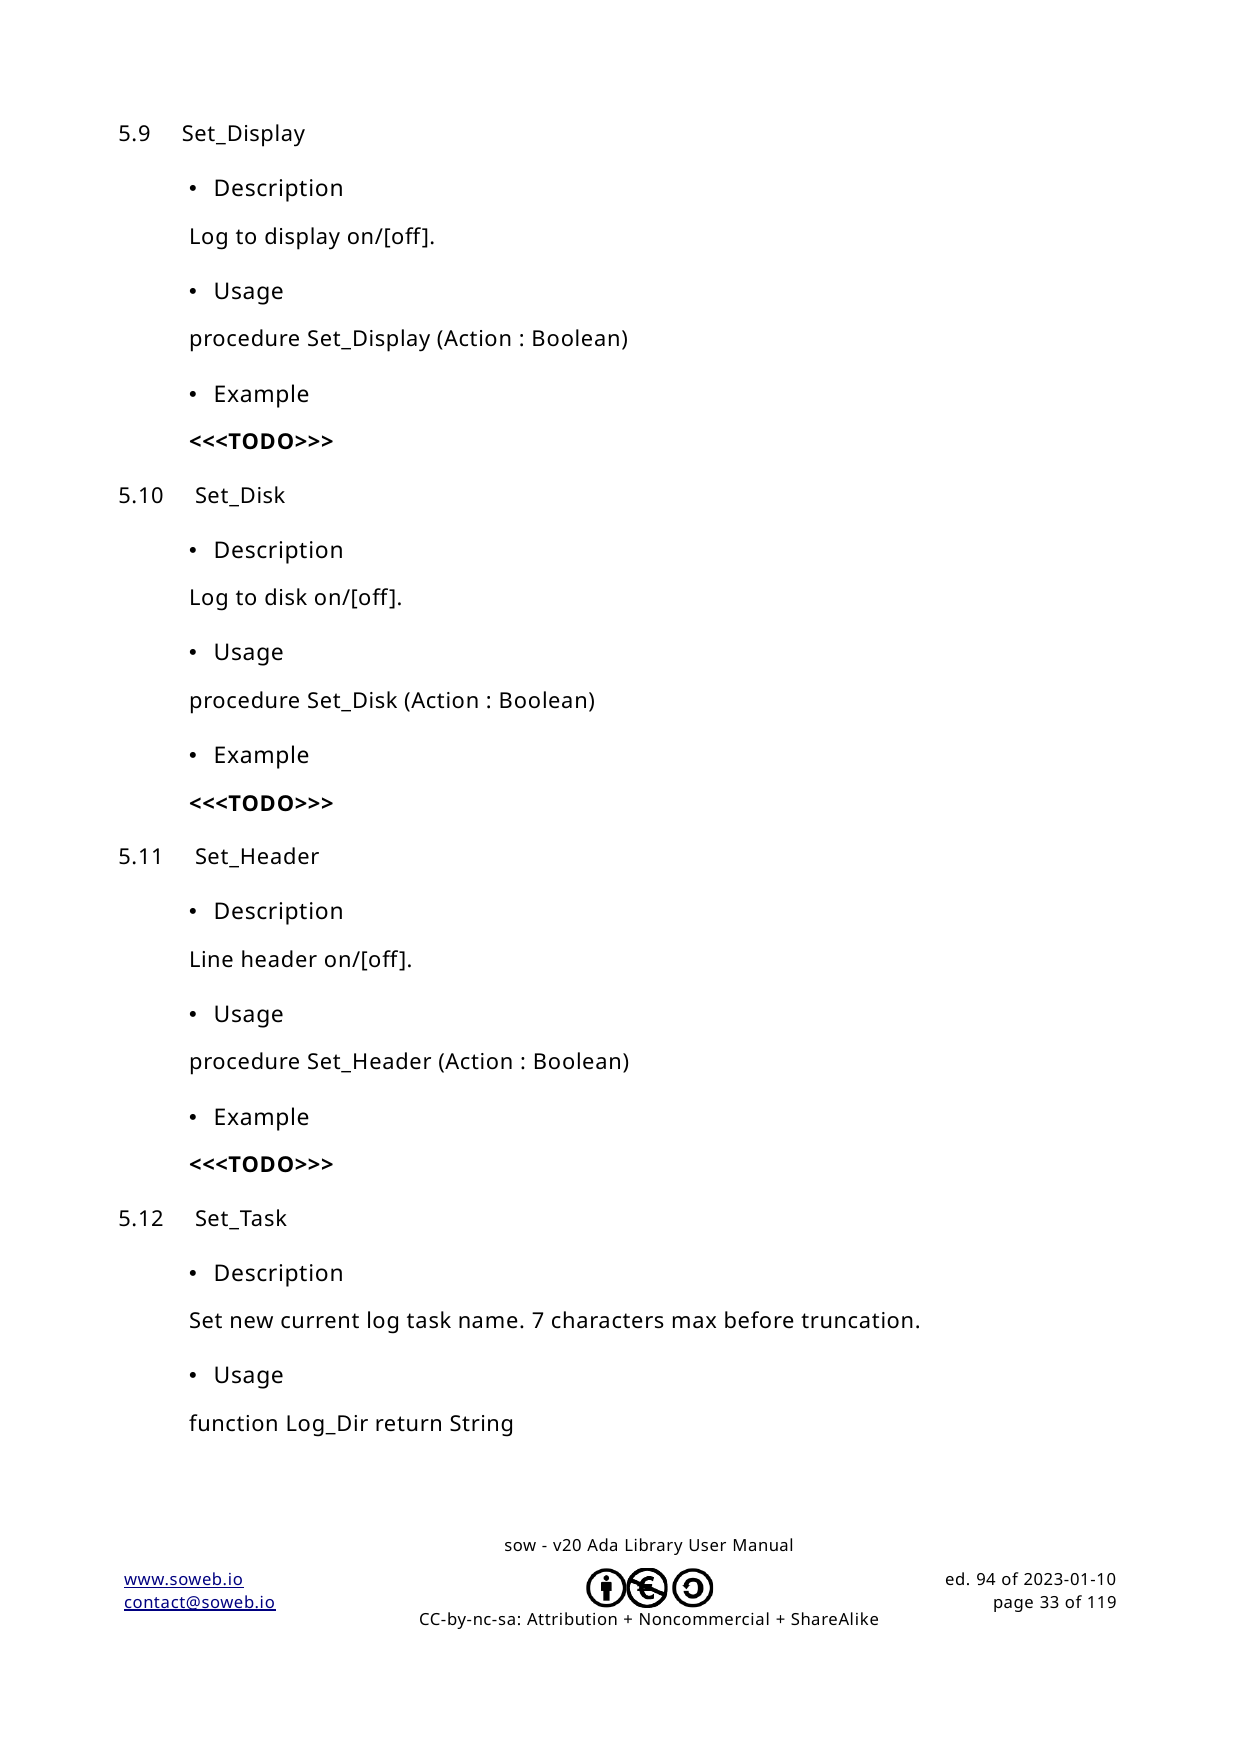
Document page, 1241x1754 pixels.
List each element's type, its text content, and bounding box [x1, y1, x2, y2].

picture [585, 1568, 668, 1608]
picture [672, 1568, 714, 1608]
text Line header on/[off]. [189, 944, 1122, 974]
subtitle Set_Task [118, 1202, 1122, 1232]
subtitle Set_Disk [118, 479, 1122, 509]
text procedure Set_Display (Action : Boolean) [189, 323, 1122, 353]
text function Log_Dir return String [189, 1408, 1122, 1438]
subtitle Example [189, 738, 1122, 770]
subtitle Set_Display [118, 118, 1122, 148]
subtitle Set_Header [118, 841, 1122, 871]
text Log to display on/[off]. [189, 221, 1122, 251]
subtitle Description [189, 533, 1122, 564]
subtitle Usage [189, 1359, 1122, 1390]
subtitle Description [189, 1256, 1122, 1287]
subtitle Usage [189, 274, 1122, 306]
subtitle Description [189, 172, 1122, 203]
subtitle Example [189, 1100, 1122, 1131]
text <<<TODO>>> [189, 1149, 1122, 1179]
text <<<TODO>>> [189, 787, 1122, 817]
subtitle Description [189, 895, 1122, 926]
text procedure Set_Header (Action : Boolean) [189, 1046, 1122, 1076]
subtitle Usage [189, 636, 1122, 667]
text Set new current log task name. 7 characters max before truncation. [189, 1305, 1122, 1335]
subtitle Example [189, 377, 1122, 408]
text Log to disk on/[off]. [189, 582, 1122, 612]
text <<<TODO>>> [189, 426, 1122, 456]
text procedure Set_Disk (Action : Boolean) [189, 685, 1122, 715]
subtitle Usage [189, 997, 1122, 1028]
